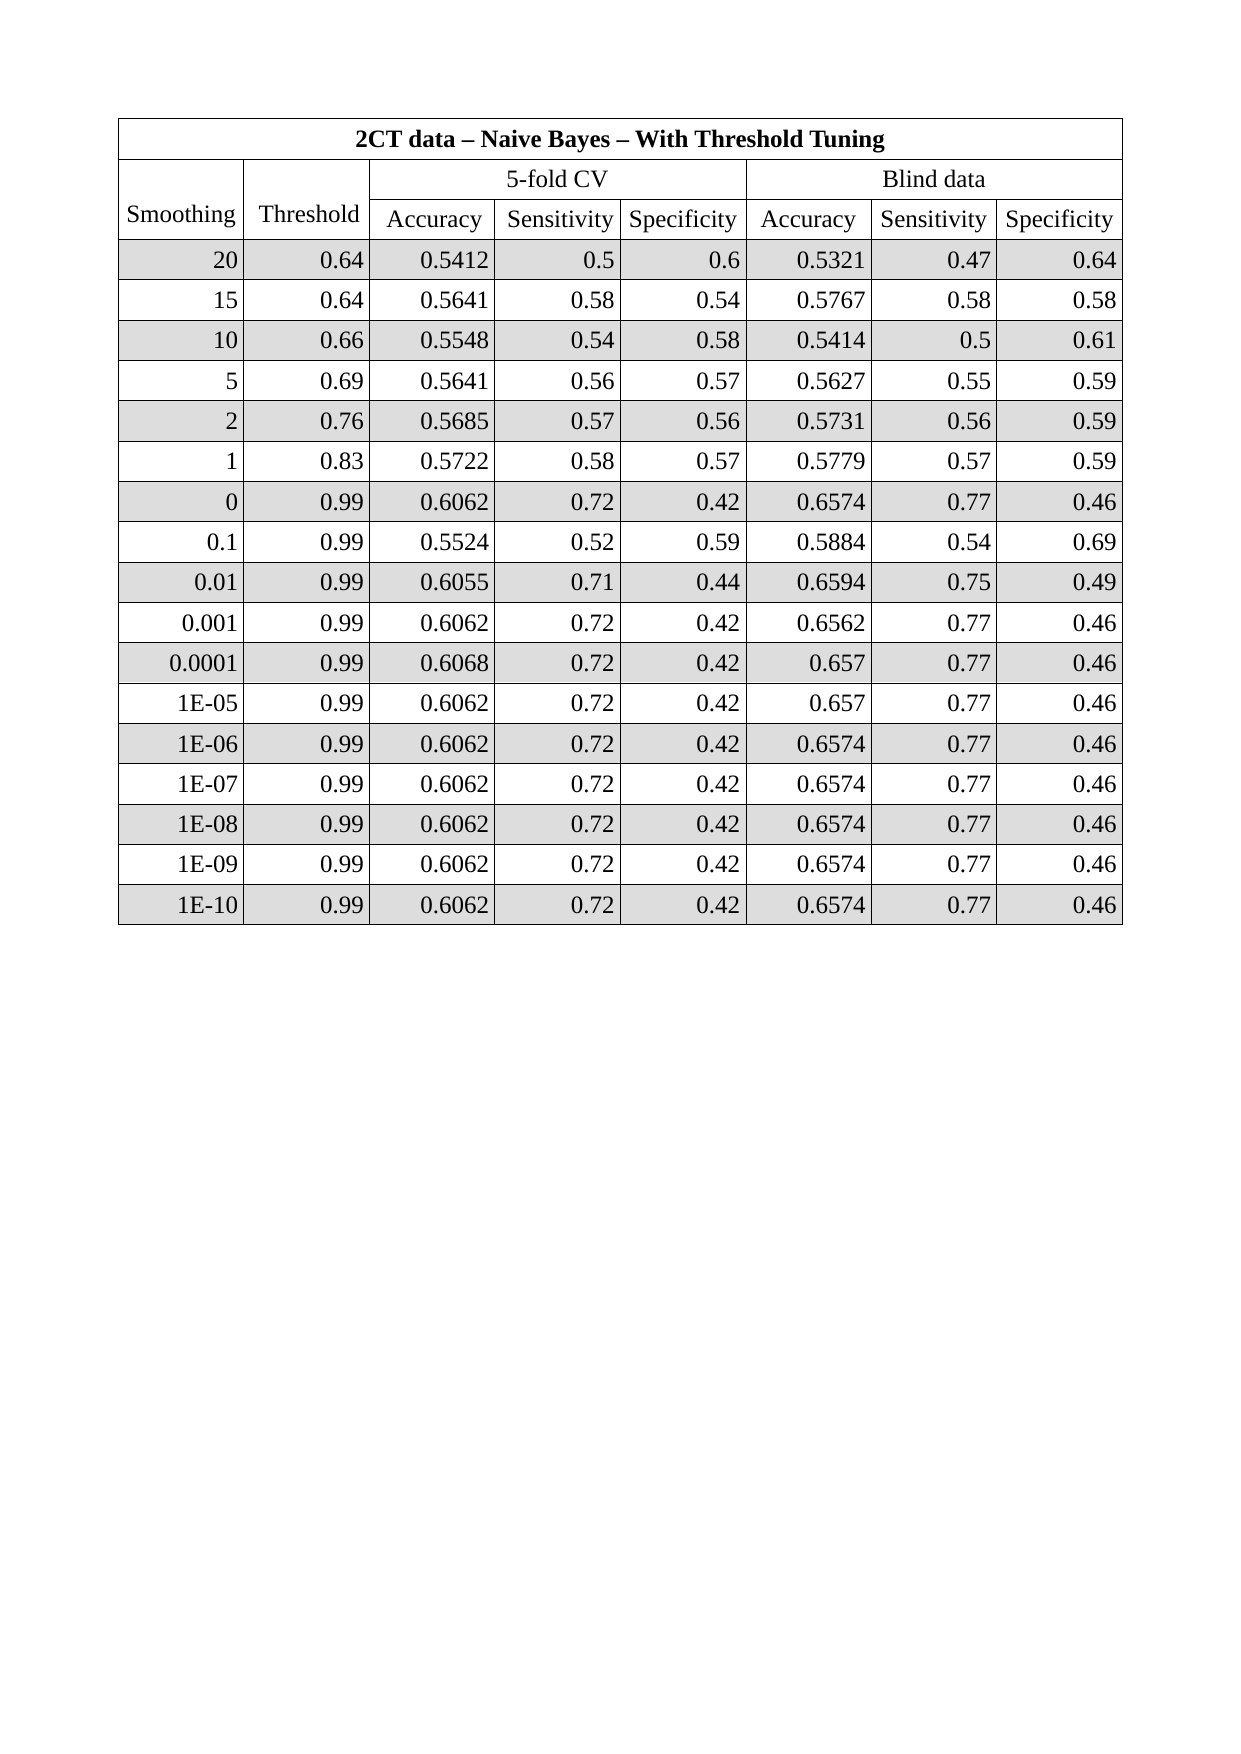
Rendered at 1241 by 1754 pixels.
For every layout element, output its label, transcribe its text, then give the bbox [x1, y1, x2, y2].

table_cell 0.54 [621, 280, 746, 320]
table_cell 0.5731 [747, 401, 871, 441]
table_cell 0.58 [621, 321, 746, 360]
table_cell 0.46 [997, 684, 1122, 723]
table_cell 0.77 [872, 764, 996, 803]
table_cell 0.55 [872, 361, 996, 400]
table_cell 0.77 [872, 482, 996, 521]
table_cell 1E-09 [119, 845, 243, 884]
table_cell 0.46 [997, 805, 1122, 844]
table_cell 0.6062 [370, 805, 494, 844]
table_cell 0.66 [244, 321, 369, 360]
table_cell 0.42 [621, 885, 746, 924]
table_cell 0.71 [495, 563, 620, 602]
table_cell 0.46 [997, 482, 1122, 521]
table_cell 0.58 [495, 280, 620, 320]
table_cell 0.5641 [370, 280, 494, 320]
table_cell 0.99 [244, 563, 369, 602]
table_cell 0.61 [997, 321, 1122, 360]
table_cell 0.57 [872, 442, 996, 481]
table_cell 0.6574 [747, 805, 871, 844]
table_cell 0.5641 [370, 361, 494, 400]
table_cell 0.01 [119, 563, 243, 602]
table_cell 0.83 [244, 442, 369, 481]
table_cell 0.77 [872, 724, 996, 763]
table_cell 1E-08 [119, 805, 243, 844]
table_cell 0.52 [495, 522, 620, 562]
table_cell 0.6062 [370, 885, 494, 924]
table_cell 0.72 [495, 805, 620, 844]
table_cell 10 [119, 321, 243, 360]
table_cell 0.46 [997, 764, 1122, 803]
table_cell 0.6574 [747, 885, 871, 924]
table_cell 0.6062 [370, 482, 494, 521]
table_cell 0.46 [997, 643, 1122, 682]
table_cell 0.72 [495, 482, 620, 521]
table_cell 0.42 [621, 482, 746, 521]
table_cell 1E-07 [119, 764, 243, 803]
table_cell 0.99 [244, 885, 369, 924]
table_cell 5-fold CV [370, 160, 746, 199]
table_cell 0.57 [495, 401, 620, 441]
table_cell 0.6574 [747, 845, 871, 884]
table_cell 0.72 [495, 885, 620, 924]
table_cell 0 [119, 482, 243, 521]
table_cell 0.6062 [370, 724, 494, 763]
table_cell 0.99 [244, 805, 369, 844]
table_cell 0.99 [244, 764, 369, 803]
table_cell 0.5524 [370, 522, 494, 562]
table_cell 0.42 [621, 603, 746, 642]
table_cell 0.72 [495, 845, 620, 884]
table_cell Accuracy [370, 200, 494, 239]
table_cell 20 [119, 240, 243, 279]
table_cell 1E-05 [119, 684, 243, 723]
table_cell 0.6574 [747, 482, 871, 521]
table_cell 0.77 [872, 805, 996, 844]
table_cell Specificity [997, 200, 1122, 239]
table_cell 0.42 [621, 724, 746, 763]
table_cell 0.6594 [747, 563, 871, 602]
table_cell Sensitivity [495, 200, 620, 239]
table_cell 1 [119, 442, 243, 481]
table_cell 0.6574 [747, 724, 871, 763]
table_cell 0.99 [244, 603, 369, 642]
table_cell 0.657 [747, 643, 871, 682]
table_cell Threshold [244, 160, 369, 239]
table_cell 0.57 [621, 442, 746, 481]
table_cell 0.42 [621, 643, 746, 682]
table_cell 1E-10 [119, 885, 243, 924]
table_cell 0.5548 [370, 321, 494, 360]
table_cell 0.47 [872, 240, 996, 279]
table_cell 0.46 [997, 845, 1122, 884]
table_cell 0.77 [872, 603, 996, 642]
table_cell 0.42 [621, 764, 746, 803]
table_cell 0.5412 [370, 240, 494, 279]
table_cell 0.5779 [747, 442, 871, 481]
table_cell 1E-06 [119, 724, 243, 763]
table_cell Accuracy [747, 200, 871, 239]
table_cell 0.58 [997, 280, 1122, 320]
table_cell 0.56 [495, 361, 620, 400]
table_cell 0.72 [495, 764, 620, 803]
table_cell Smoothing [119, 160, 243, 239]
table_cell 0.6062 [370, 764, 494, 803]
table_cell 0.99 [244, 684, 369, 723]
table_cell 0.99 [244, 845, 369, 884]
table_cell 0.72 [495, 684, 620, 723]
table_cell 0.5722 [370, 442, 494, 481]
table_cell 0.6062 [370, 684, 494, 723]
table_cell 0.5884 [747, 522, 871, 562]
table_cell 2 [119, 401, 243, 441]
table_cell 0.49 [997, 563, 1122, 602]
table_cell 0.99 [244, 724, 369, 763]
table_cell 0.54 [872, 522, 996, 562]
table_cell 0.54 [495, 321, 620, 360]
table_cell 0.72 [495, 603, 620, 642]
table_cell 0.46 [997, 724, 1122, 763]
table_cell 0.46 [997, 885, 1122, 924]
table_cell 0.77 [872, 885, 996, 924]
table_cell 0.1 [119, 522, 243, 562]
table_cell 0.64 [244, 240, 369, 279]
table_cell 0.6055 [370, 563, 494, 602]
table_cell 0.99 [244, 482, 369, 521]
table_cell 0.46 [997, 603, 1122, 642]
table_cell 0.57 [621, 361, 746, 400]
table_cell 0.69 [244, 361, 369, 400]
table_cell 0.6068 [370, 643, 494, 682]
table_cell 0.657 [747, 684, 871, 723]
table_cell 0.6062 [370, 603, 494, 642]
table_cell 0.59 [997, 442, 1122, 481]
table_cell 0.5685 [370, 401, 494, 441]
table_cell Blind data [747, 160, 1122, 199]
table_cell 0.59 [997, 361, 1122, 400]
table_cell 0.42 [621, 805, 746, 844]
table_cell 0.58 [495, 442, 620, 481]
table_cell 0.69 [997, 522, 1122, 562]
table_cell 0.56 [872, 401, 996, 441]
table_cell 0.99 [244, 522, 369, 562]
table_cell 0.5627 [747, 361, 871, 400]
table_cell 0.42 [621, 845, 746, 884]
table_cell 0.6 [621, 240, 746, 279]
table_cell 0.99 [244, 643, 369, 682]
table_cell 0.64 [997, 240, 1122, 279]
table_cell Specificity [621, 200, 746, 239]
table_cell 0.0001 [119, 643, 243, 682]
table_cell 0.001 [119, 603, 243, 642]
table_cell 0.5 [495, 240, 620, 279]
table_cell 0.72 [495, 643, 620, 682]
table_header 2CT data – Naive Bayes – With Threshold Tuning [119, 119, 1122, 158]
table_cell 0.6574 [747, 764, 871, 803]
table_cell 0.59 [621, 522, 746, 562]
table_cell 0.5 [872, 321, 996, 360]
table_cell 0.75 [872, 563, 996, 602]
table_cell 0.6062 [370, 845, 494, 884]
table_cell 15 [119, 280, 243, 320]
table_cell 0.64 [244, 280, 369, 320]
table_cell 0.44 [621, 563, 746, 602]
table_cell 0.72 [495, 724, 620, 763]
table_cell 0.42 [621, 684, 746, 723]
table_cell Sensitivity [872, 200, 996, 239]
table_cell 0.77 [872, 684, 996, 723]
table_cell 5 [119, 361, 243, 400]
table_cell 0.56 [621, 401, 746, 441]
table_cell 0.58 [872, 280, 996, 320]
table_cell 0.59 [997, 401, 1122, 441]
table_cell 0.5767 [747, 280, 871, 320]
table_cell 0.5414 [747, 321, 871, 360]
table_cell 0.5321 [747, 240, 871, 279]
table_cell 0.77 [872, 643, 996, 682]
table_cell 0.6562 [747, 603, 871, 642]
table_cell 0.77 [872, 845, 996, 884]
table_cell 0.76 [244, 401, 369, 441]
